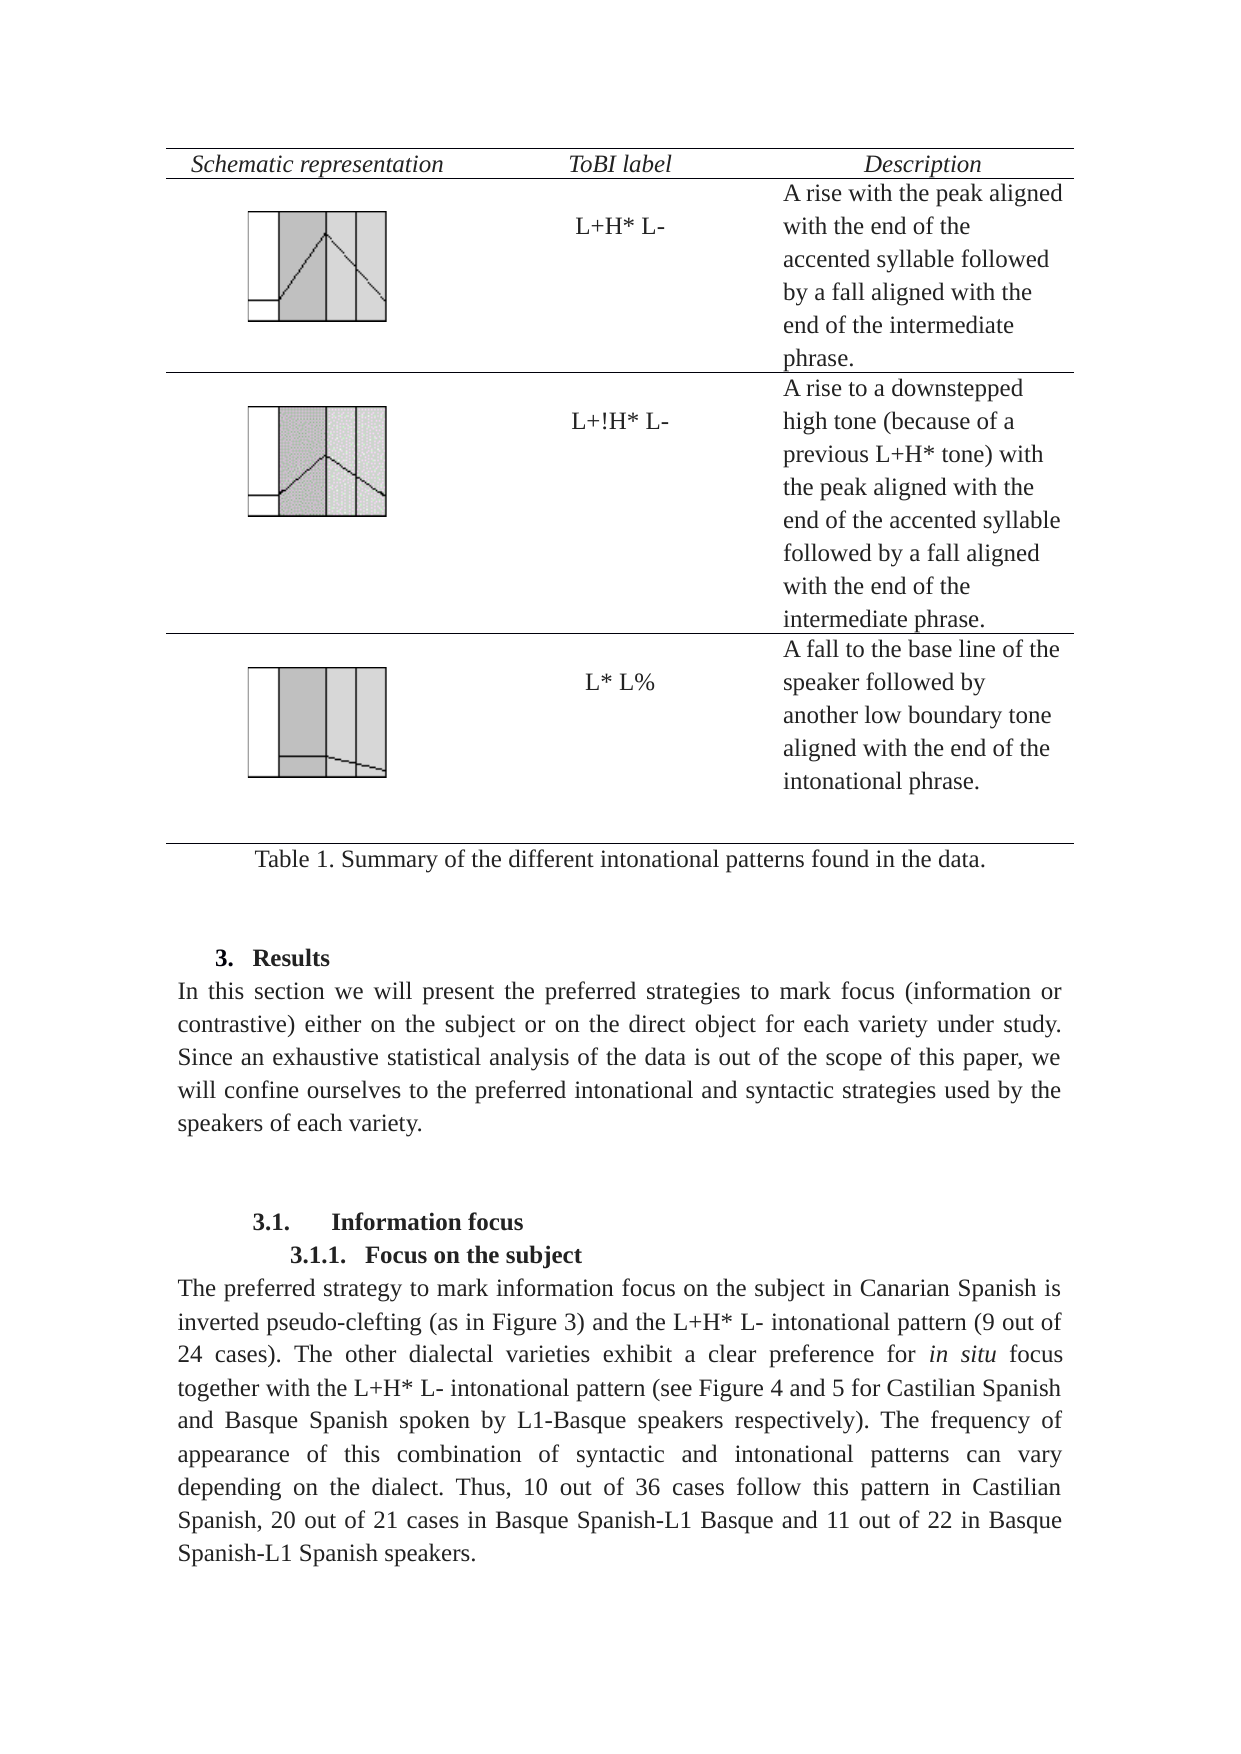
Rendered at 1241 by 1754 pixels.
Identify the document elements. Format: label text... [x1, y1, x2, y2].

table_header ToBI label [469, 149, 772, 177]
table_cell L+H* L- [469, 179, 772, 372]
list The preferred strategy to mark information focus on the subject in Canarian Spanish is inverted pseudo-clefting (as in Figure 3) and the L+H* L- intonational pattern (9 out of 24 cases). The other dialectal varieties exhibit a clear preference for in situ focus together with the L+H* L- intonational pattern (see Figure 4 and 5 for Castilian Spanish and Basque Spanish spoken by L1-Basque speakers respectively). The frequency of appearance of this combination of syntactic and intonational patterns can vary depending on the dialect. Thus, 10 out of 36 cases follow this pattern in Castilian Spanish, 20 out of 21 cases in Basque Spanish-L1 Basque and 11 out of 22 in Basque Spanish-L1 Spanish speakers. [177, 1273, 1063, 1566]
table_cell A rise to a downstepped high tone (because of a previous L+H* tone) with the peak aligned with the end of the accented syllable followed by a fall aligned with the end of the intermediate phrase. [772, 373, 1074, 633]
table_cell A fall to the base line of the speaker followed by another low boundary tone aligned with the end of the intonational phrase. [772, 634, 1074, 843]
table_cell [166, 373, 468, 633]
table_header Description [772, 149, 1074, 177]
table_cell [166, 179, 468, 372]
picture [247, 667, 387, 778]
list Results [215, 943, 1063, 972]
list In this section we will present the preferred strategies to mark focus (information or contrastive) either on the subject or on the direct object for each variety under study. Since an exhaustive statistical analysis of the data is out of the scope of this paper, we will confine ourselves to the preferred intonational and syntactic strategies used by the speakers of each variety. [177, 976, 1063, 1137]
list Table 1. Summary of the different intonational patterns found in the data. [177, 844, 1063, 873]
table_cell [166, 634, 468, 843]
table_cell A rise with the peak aligned with the end of the accented syllable followed by a fall aligned with the end of the intermediate phrase. [772, 179, 1074, 372]
picture [247, 406, 387, 517]
table_cell L+!H* L- [469, 373, 772, 633]
list Information focus [252, 1207, 1063, 1236]
table_header Schematic representation [166, 149, 468, 177]
table_cell L* L% [469, 634, 772, 843]
picture [247, 211, 387, 322]
list Focus on the subject [290, 1241, 1063, 1269]
